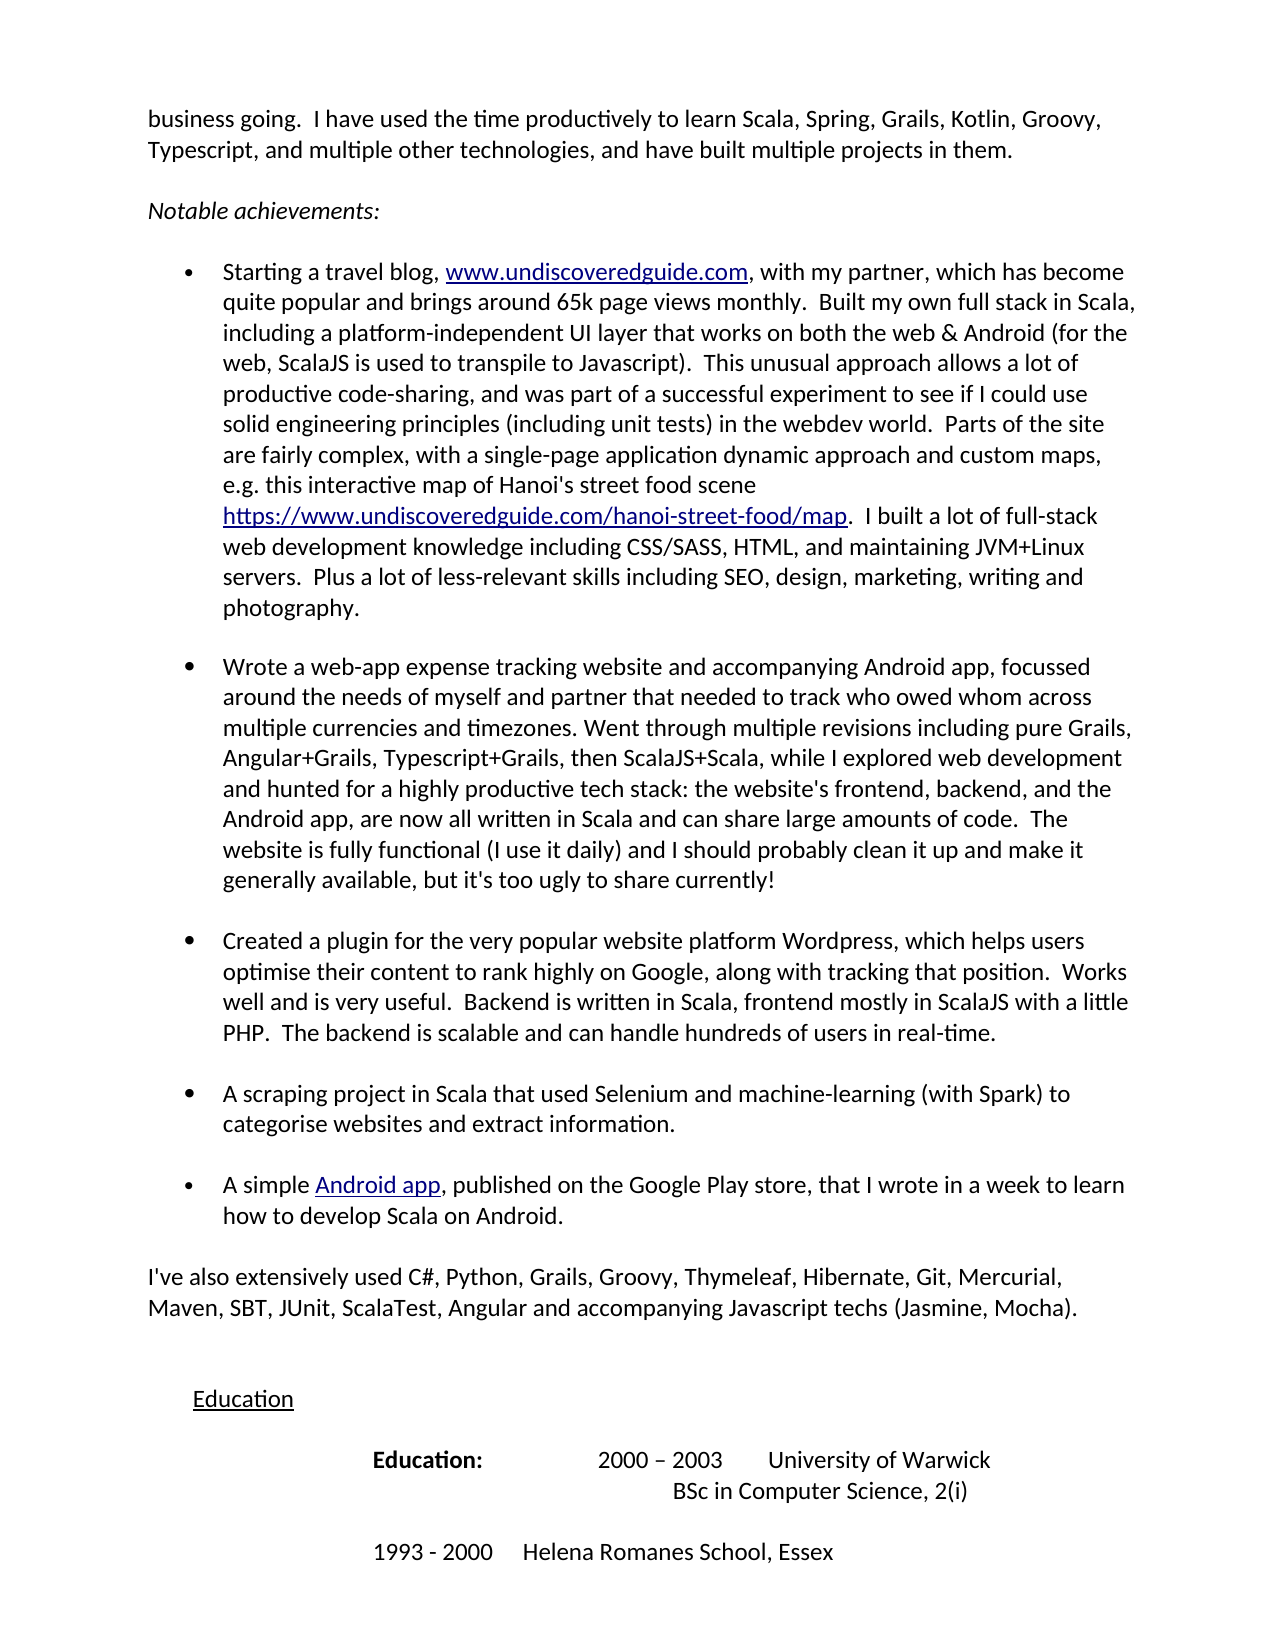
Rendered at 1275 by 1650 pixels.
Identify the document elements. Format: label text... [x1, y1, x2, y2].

list Wrote a web-app expense tracking website and accompanying Android app, focussed around the needs of myself and partner that needed to track who owed whom across multiple currencies and timezones. Went through multiple revisions including pure Grails, Angular+Grails, Typescript+Grails, then ScalaJS+Scala, while I explored web development and hunted for a highly productive tech stack: the website's frontend, backend, and the Android app, are now all written in Scala and can share large amounts of code. The website is fully functional (I use it daily) and I should probably clean it up and make it generally available, but it's too ugly to share currently! [185, 651, 1137, 895]
text 1993 - 2000 Helena Romanes School, Essex [373, 1536, 1137, 1566]
text business going. I have used the time productively to learn Scala, Spring, Grails, Kotlin, Groovy, Typescript, and multiple other technologies, and have built multiple projects in them. [148, 103, 1137, 164]
list Created a plugin for the very popular website platform Wordpress, which helps users optimise their content to rank highly on Google, along with tracking that position. Works well and is very useful. Backend is written in Scala, frontend mostly in ScalaJS with a little PHP. The backend is scalable and can handle hundreds of users in real-time. [185, 925, 1137, 1078]
text I've also extensively used C#, Python, Grails, Groovy, Thymeleaf, Hibernate, Git, Mercurial, Maven, SBT, JUnit, ScalaTest, Angular and accompanying Javascript techs (Jasmine, Mocha). [148, 1261, 1137, 1322]
text Education: 2000 – 2003 University of Warwick [373, 1444, 1182, 1475]
list Starting a travel blog, www.undiscoveredguide.com, with my partner, which has become quite popular and brings around 65k page views monthly. Built my own full stack in Scala, including a platform-independent UI layer that works on both the web & Android (for the web, ScalaJS is used to transpile to Javascript). This unusual approach allows a lot of productive code-sharing, and was part of a successful experiment to see if I could use solid engineering principles (including unit tests) in the webdev world. Parts of the site are fairly complex, with a single-page application dynamic approach and custom maps, e.g. this interactive map of Hanoi's street food scene https://www.undiscoveredguide.com/hanoi-street-food/map. I built a lot of full-stack web development knowledge including CSS/SASS, HTML, and maintaining JVM+Linux servers. Plus a lot of less-relevant skills including SEO, design, marketing, writing and photography. [185, 256, 1137, 651]
subtitle Education [193, 1383, 1137, 1414]
text BSc in Computer Science, 2(i) [373, 1475, 1182, 1505]
list A simple Android app, published on the Google Play store, that I wrote in a week to learn how to develop Scala on Android. [185, 1169, 1137, 1231]
text Notable achievements: [148, 195, 1137, 226]
list A scraping project in Scala that used Selenium and machine-learning (with Spark) to categorise websites and extract information. [185, 1078, 1137, 1169]
